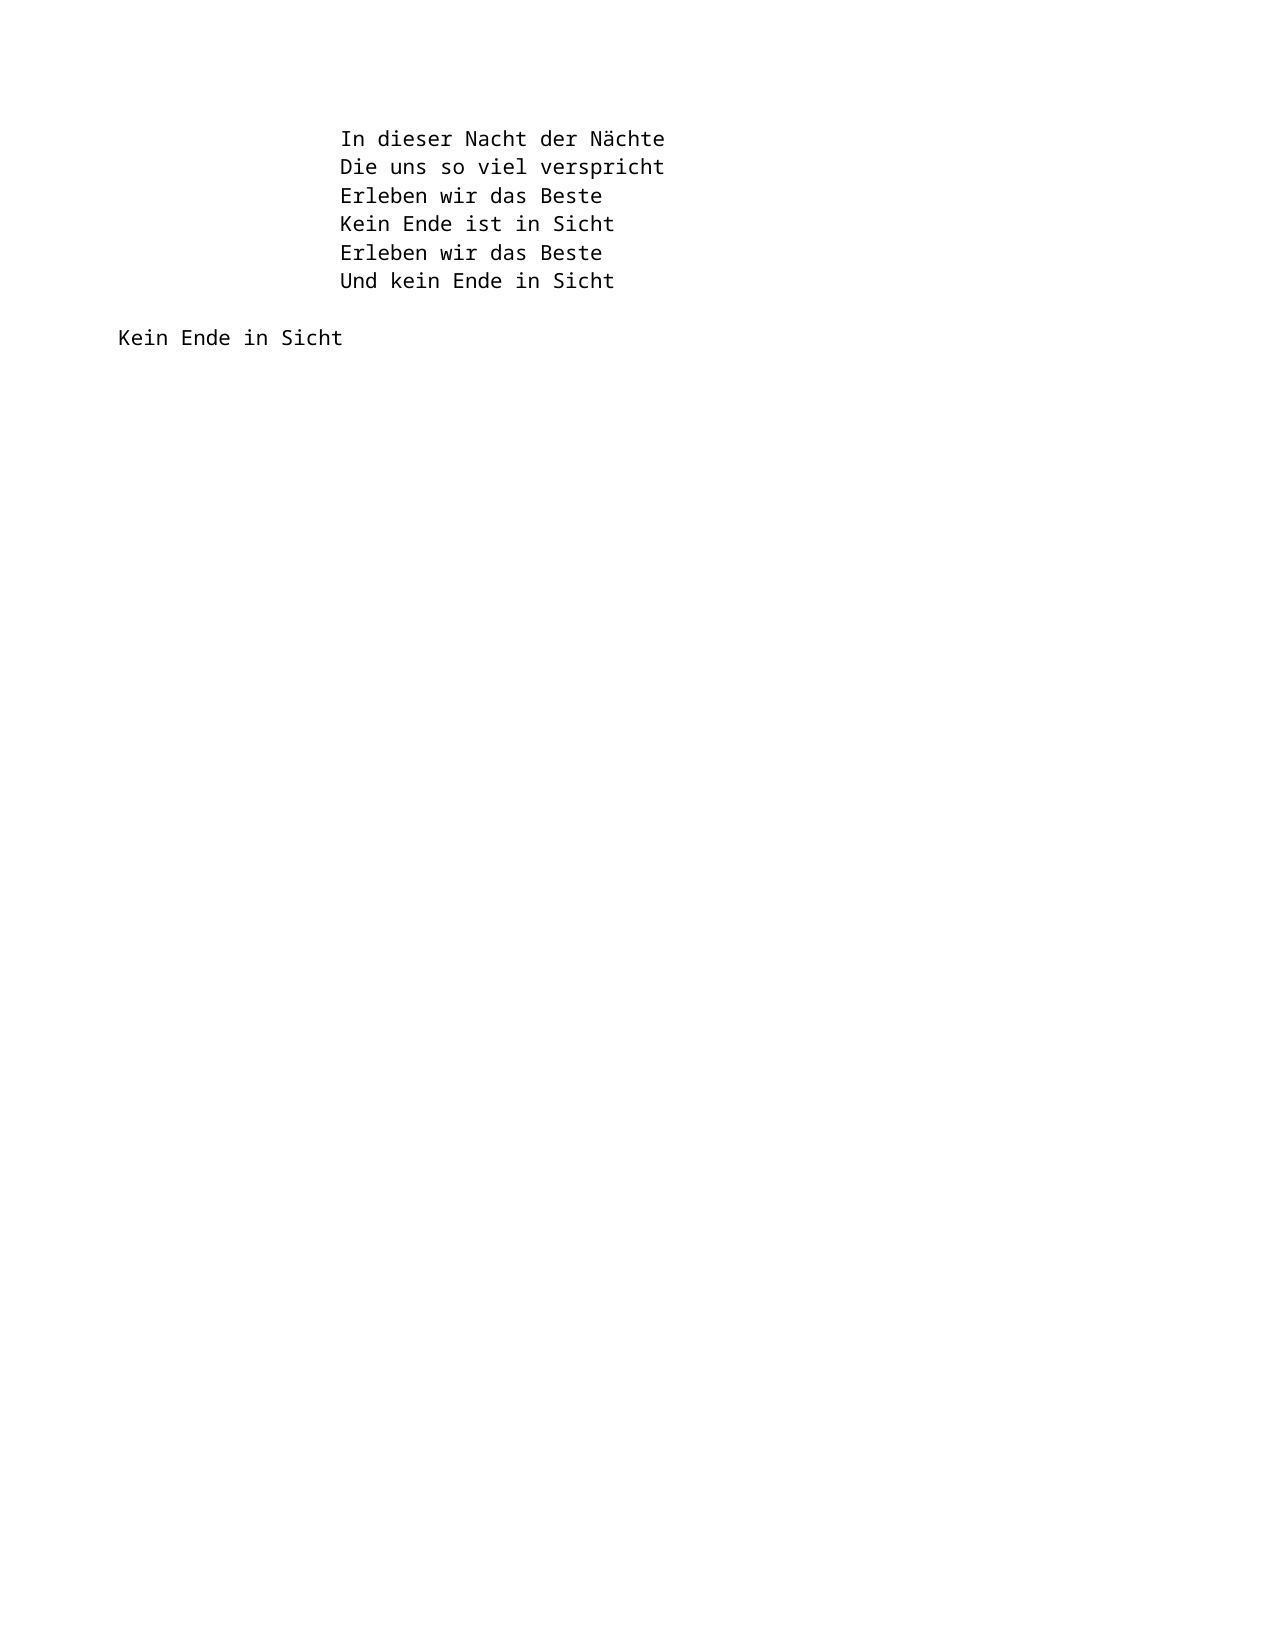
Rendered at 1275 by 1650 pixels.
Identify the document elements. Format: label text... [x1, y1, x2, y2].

text In dieser Nacht der Nächte Die uns so viel verspricht Erleben wir das Beste Kein Ende ist in Sicht Erleben wir das Beste Und kein Ende in Sicht [340, 96, 1157, 294]
text Kein Ende in Sicht [118, 323, 1157, 351]
